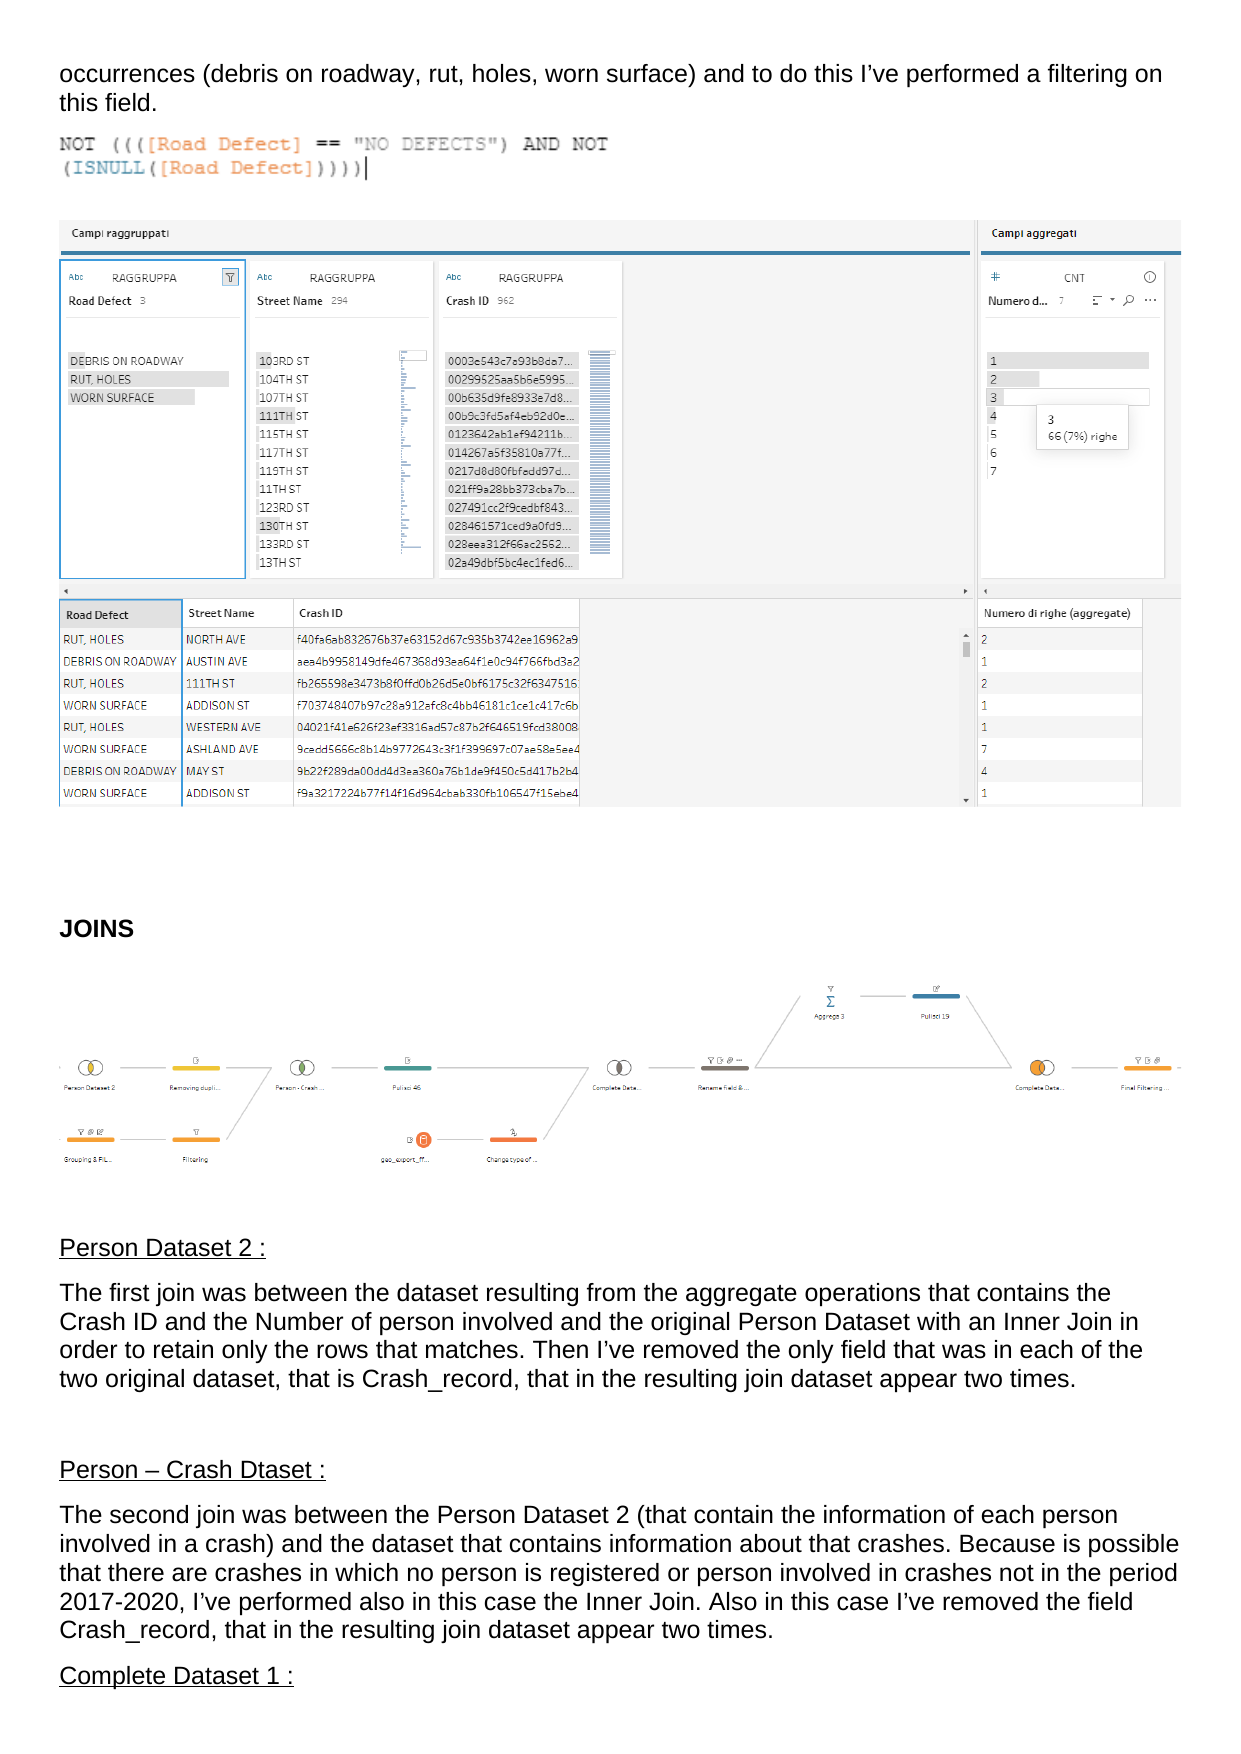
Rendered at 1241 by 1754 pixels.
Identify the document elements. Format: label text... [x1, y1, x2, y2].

text Person Dataset 2 : [59, 1233, 1181, 1261]
text occurrences (debris on roadway, rut, holes, worn surface) and to do this I’ve performed a filtering on this field. [59, 59, 1181, 117]
text JOINS [59, 914, 1181, 943]
text The second join was between the Person Dataset 2 (that contain the information of each person involved in a crash) and the dataset that contains information about that crashes. Because is possible that there are crashes in which no person is registered or person involved in crashes not in the period 2017-2020, I’ve performed also in this case the Inner Join. Also in this case I’ve removed the field Crash_record, that in the resulting join dataset appear two times. [59, 1501, 1181, 1644]
text The first join was between the dataset resulting from the aggregate operations that contains the Crash ID and the Number of person involved and the original Person Dataset with an Inner Join in order to retain only the rows that matches. Then I’ve removed the only field that was in each of the two original dataset, that is Crash_record, that in the resulting join dataset appear two times. [59, 1278, 1181, 1393]
text Complete Dataset 1 : [59, 1661, 1181, 1690]
text Person – Crash Dtaset : [59, 1455, 1181, 1484]
